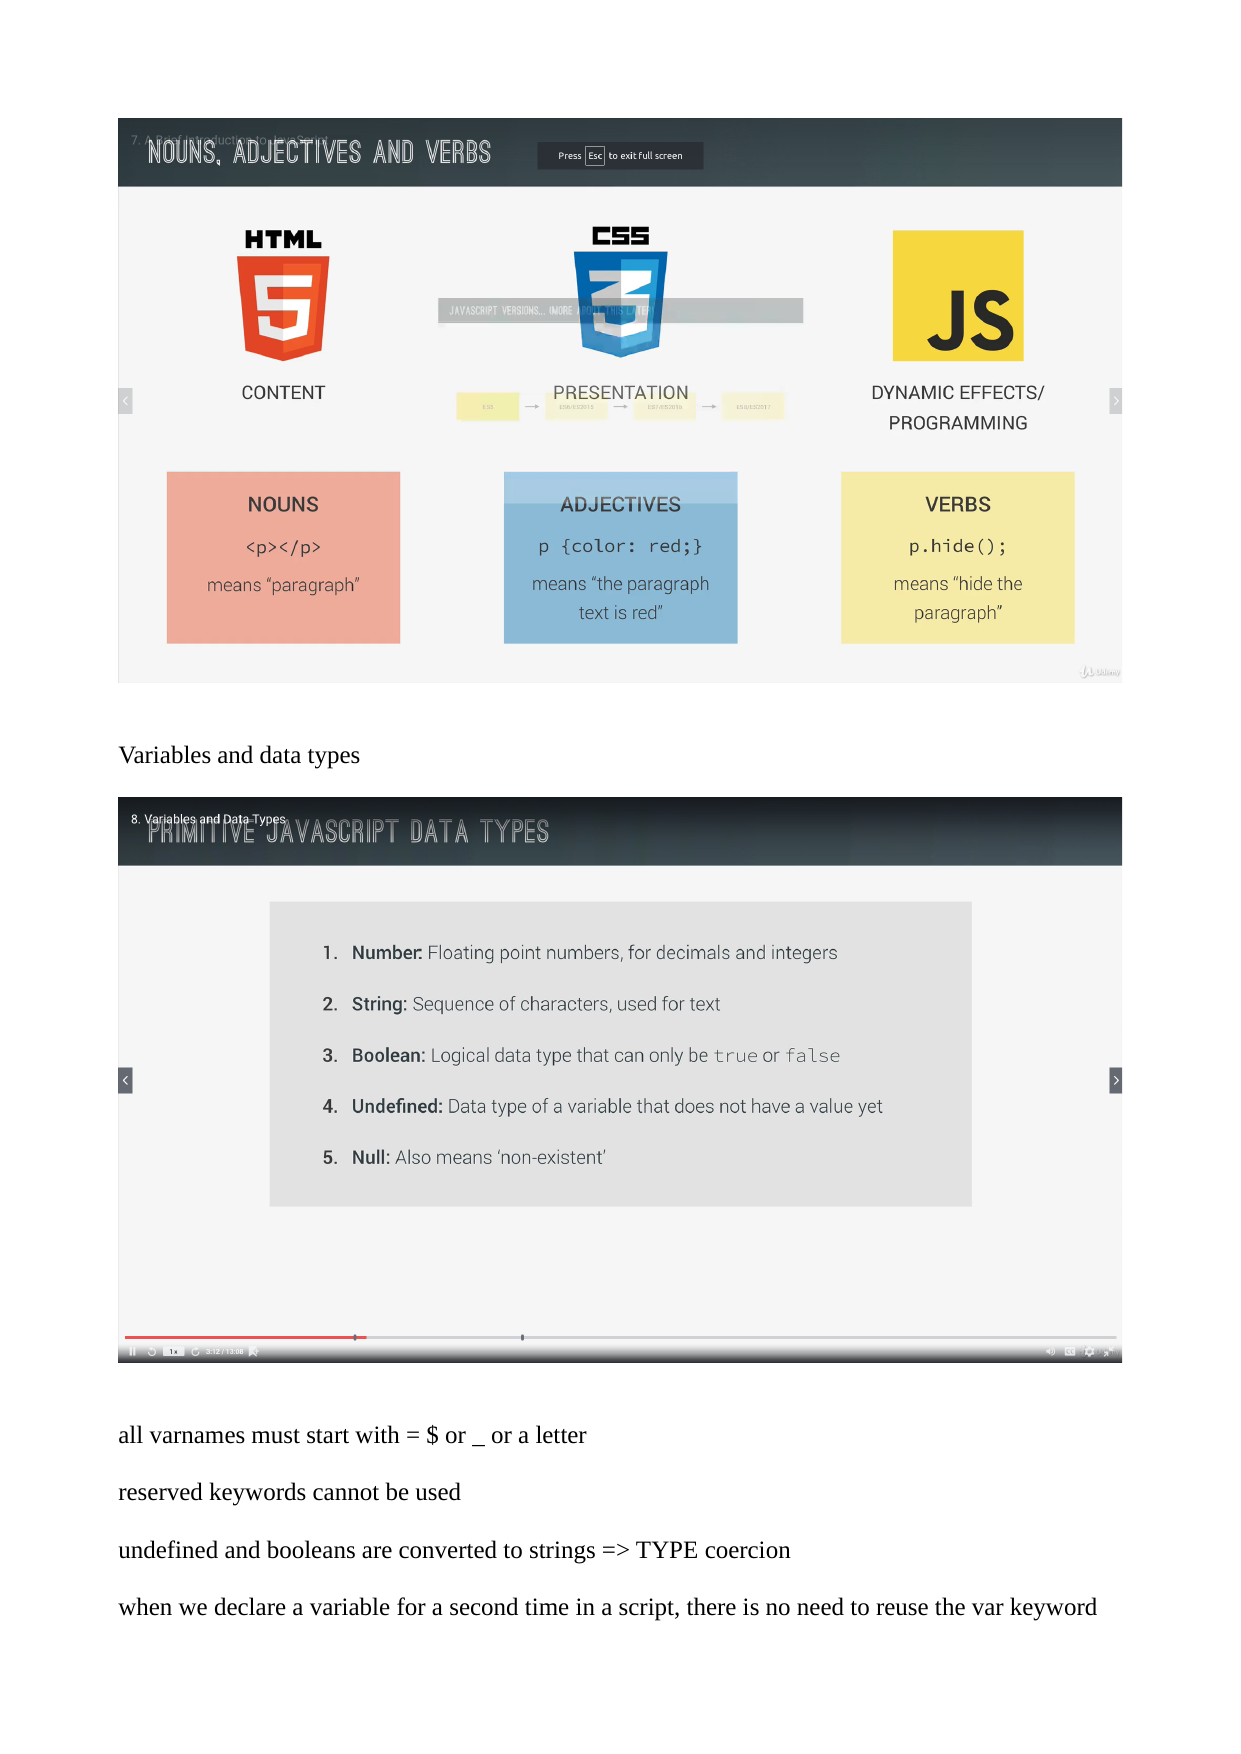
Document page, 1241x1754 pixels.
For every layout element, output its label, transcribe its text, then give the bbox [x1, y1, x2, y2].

text all varnames must start with = $ or _ or a letter [118, 1420, 1122, 1449]
text reserved keywords cannot be used [118, 1477, 1122, 1506]
picture [118, 118, 1123, 683]
text Variables and data types [118, 740, 1122, 769]
text undefined and booleans are converted to strings => TYPE coercion [118, 1535, 1122, 1564]
picture [118, 797, 1123, 1363]
text when we declare a variable for a second time in a script, there is no need to reuse the var keyword [118, 1592, 1122, 1621]
